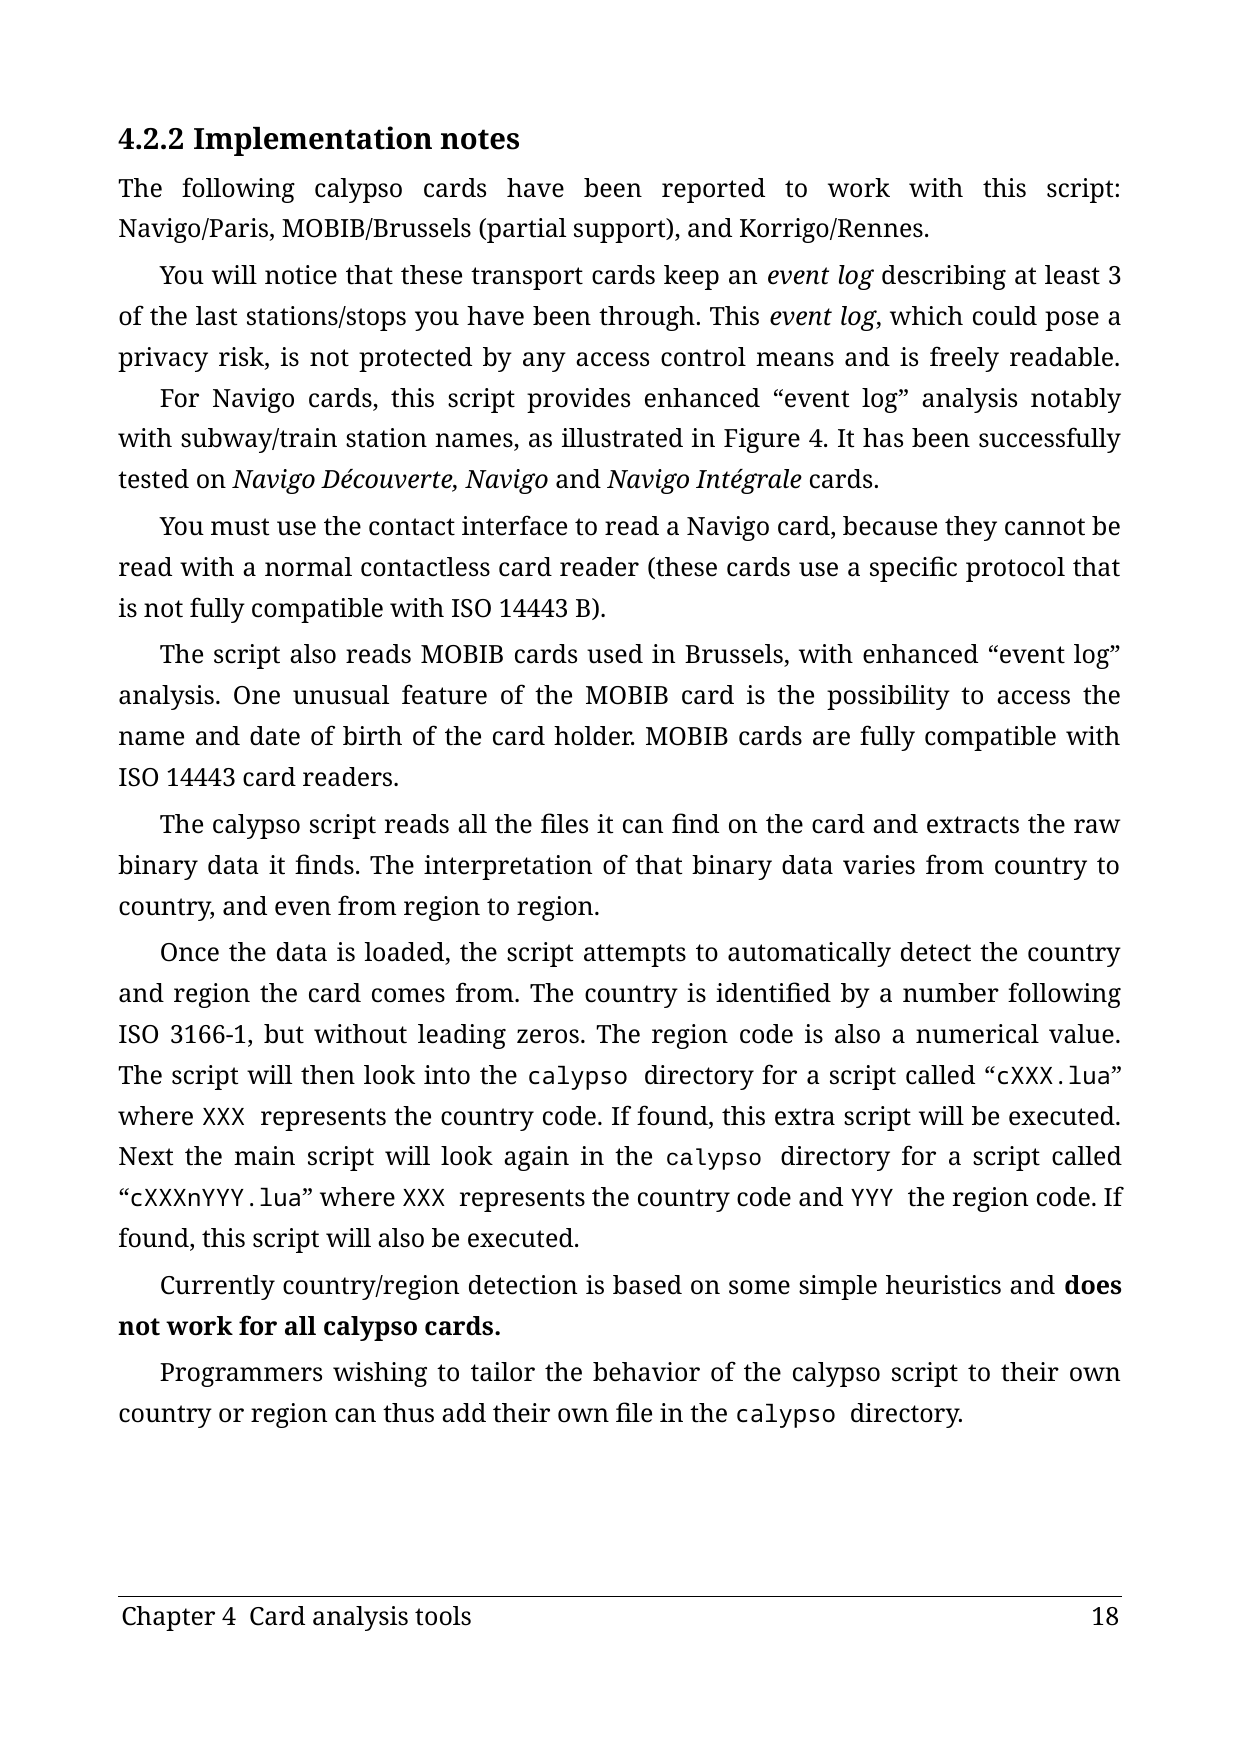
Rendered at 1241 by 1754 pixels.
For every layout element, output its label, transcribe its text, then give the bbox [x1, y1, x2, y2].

text Currently country/region detection is based on some simple heuristics and does not work for all calypso cards. [118, 1267, 1122, 1342]
text You must use the contact interface to read a Navigo card, because they cannot be read with a normal contactless card reader (these cards use a specific protocol that is not fully compatible with ISO 14443 B). [118, 509, 1122, 624]
text The script also reads MOBIB cards used in Brussels, with enhanced “event log” analysis. One unusual feature of the MOBIB card is the possibility to access the name and date of birth of the card holder. MOBIB cards are fully compatible with ISO 14443 card readers. [118, 637, 1122, 794]
text Once the data is loaded, the script attempts to automatically detect the country and region the card comes from. The country is identified by a number following ISO 3166-1, but without leading zeros. The region code is also a numerical value. The script will then look into the calypso directory for a script called “cXXX.lua” where XXX represents the country code. If found, this extra script will be executed. Next the main script will look again in the calypso directory for a script called “cXXXnYYY.lua” where XXX represents the country code and YYY the region code. If found, this script will also be executed. [118, 935, 1122, 1255]
subtitle Implementation notes [118, 118, 1122, 158]
text The calypso script reads all the files it can find on the card and extracts the raw binary data it finds. The interpretation of that binary data varies from country to country, and even from region to region. [118, 806, 1122, 922]
text The following calypso cards have been reported to work with this script: Navigo/Paris, MOBIB/Brussels (partial support), and Korrigo/Rennes. [118, 170, 1122, 245]
text Programmers wishing to tailor the behavior of the calypso script to their own country or region can thus add their own file in the calypso directory. [118, 1355, 1122, 1430]
text You will notice that these transport cards keep an event log describing at least 3 of the last stations/stops you have been through. This event log, which could pose a privacy risk, is not protected by any access control means and is freely readable. For Navigo cards, this script provides enhanced “event log” analysis notably with subway/train station names, as illustrated in Figure 4. It has been successfully tested on Navigo Découverte, Navigo and Navigo Intégrale cards. [118, 258, 1122, 496]
